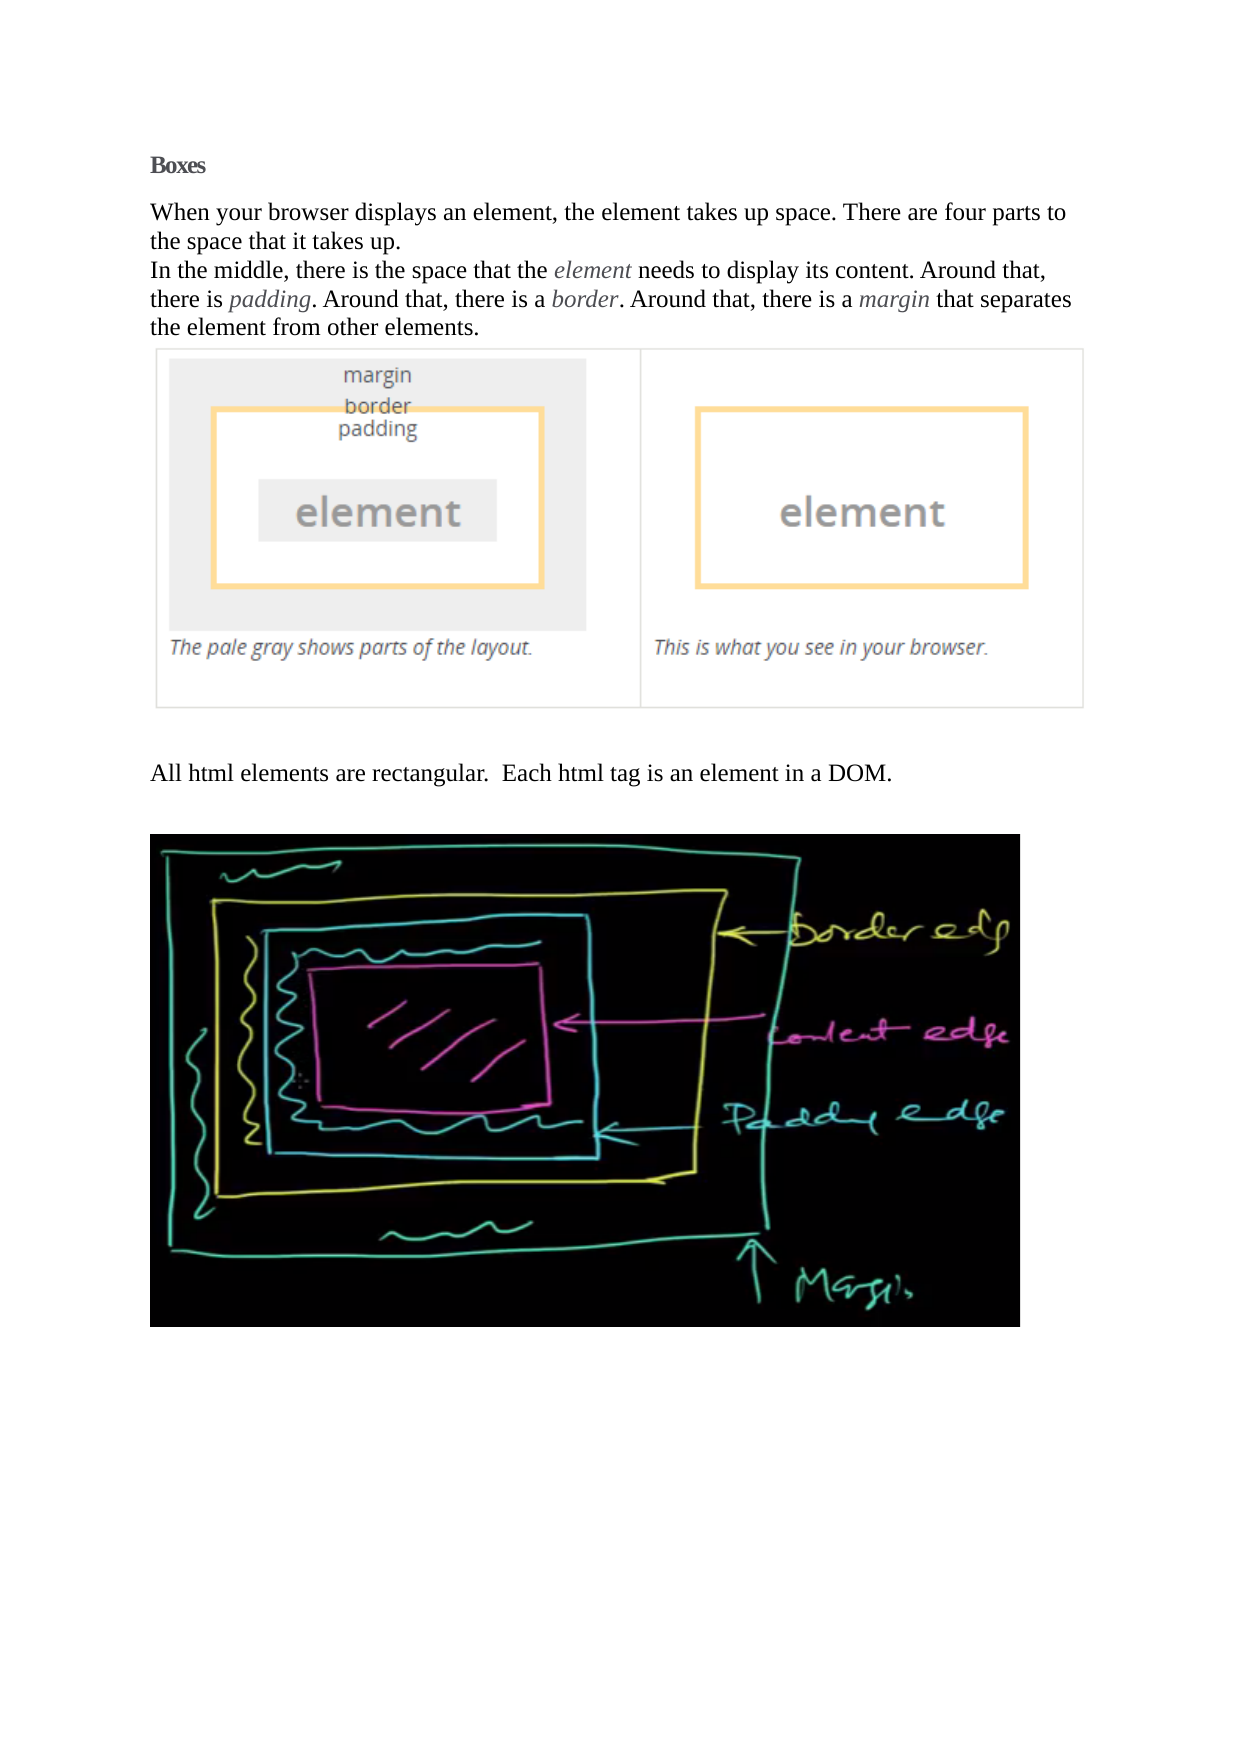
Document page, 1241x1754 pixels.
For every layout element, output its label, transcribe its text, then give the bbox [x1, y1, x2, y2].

subtitle Boxes [150, 150, 1090, 179]
picture [150, 834, 1021, 1327]
text All html elements are rectangular. Each html tag is an element in a DOM. [150, 758, 1090, 786]
text When your browser displays an element, the element takes up space. There are four parts to the space that it takes up. [150, 197, 1090, 255]
picture [150, 341, 1089, 710]
text In the middle, there is the space that the element needs to display its content. Around that, there is padding. Around that, there is a border. Around that, there is a margin that separates the element from other elements. [150, 255, 1090, 341]
